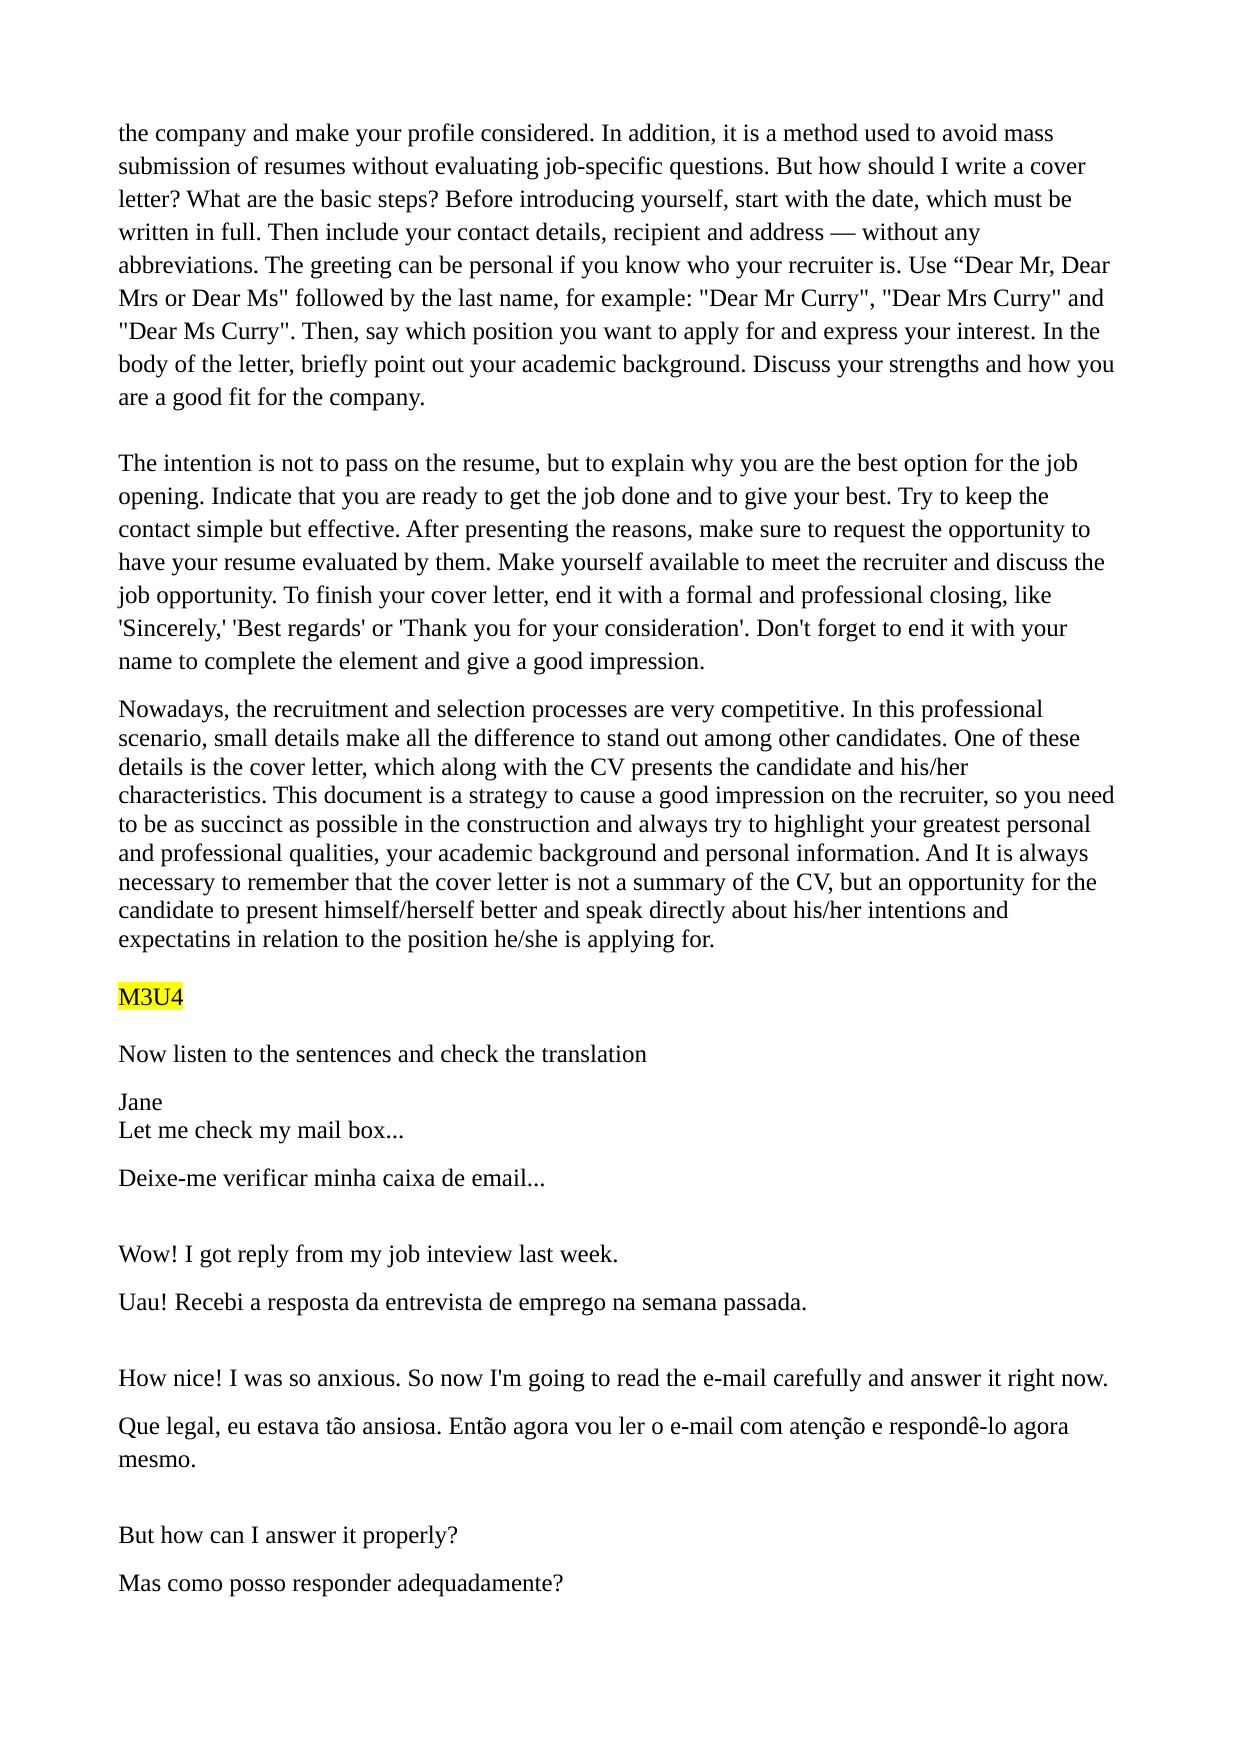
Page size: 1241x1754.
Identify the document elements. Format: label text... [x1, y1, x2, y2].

text How nice! I was so anxious. So now I'm going to read the e-mail carefully and answer it right now. [118, 1363, 1122, 1392]
text But how can I answer it properly? [118, 1520, 1122, 1549]
text Now listen to the sentences and check the translation [118, 1039, 1122, 1068]
text Let me check my mail box... [118, 1115, 1122, 1144]
text Que legal, eu estava tão ansiosa. Então agora vou ler o e-mail com atenção e respondê-lo agora mesmo. [118, 1411, 1122, 1473]
text Nowadays, the recruitment and selection processes are very competitive. In this professional scenario, small details make all the difference to stand out among other candidates. One of these details is the cover letter, which along with the CV presents the candidate and his/her characteristics. This document is a strategy to cause a good impression on the recruiter, so you need to be as succinct as possible in the construction and always try to highlight your greatest personal and professional qualities, your academic background and personal information. And It is always necessary to remember that the cover letter is not a summary of the CV, but an opportunity for the candidate to present himself/herself better and speak directly about his/her intentions and expectatins in relation to the position he/she is applying for. [118, 694, 1122, 953]
text Uau! Recebi a resposta da entrevista de emprego na semana passada. [118, 1287, 1122, 1316]
text Jane [118, 1087, 1122, 1115]
text the company and make your profile considered. In addition, it is a method used to avoid mass submission of resumes without evaluating job-specific questions. But how should I write a cover letter? What are the basic steps? Before introducing yourself, start with the date, which must be written in full. Then include your contact details, recipient and address — without any abbreviations. The greeting can be personal if you know who your recruiter is. Use “Dear Mr, Dear Mrs or Dear Ms" followed by the last name, for example: "Dear Mr Curry", "Dear Mrs Curry" and "Dear Ms Curry". Then, say which position you want to apply for and express your interest. In the body of the letter, briefly point out your academic background. Discuss your strengths and how you are a good fit for the company. The intention is not to pass on the resume, but to explain why you are the best option for the job opening. Indicate that you are ready to get the job done and to give your best. Try to keep the contact simple but effective. After presenting the reasons, make sure to request the opportunity to have your resume evaluated by them. Make yourself available to meet the recruiter and discuss the job opportunity. To finish your cover letter, end it with a formal and professional closing, like 'Sincerely,' 'Best regards' or 'Thank you for your consideration'. Don't forget to end it with your name to complete the element and give a good impression. [118, 118, 1122, 675]
text Wow! I got reply from my job inteview last week. [118, 1239, 1122, 1268]
text Mas como posso responder adequadamente? [118, 1568, 1122, 1597]
text M3U4 [118, 982, 1122, 1010]
text Deixe-me verificar minha caixa de email... [118, 1163, 1122, 1192]
